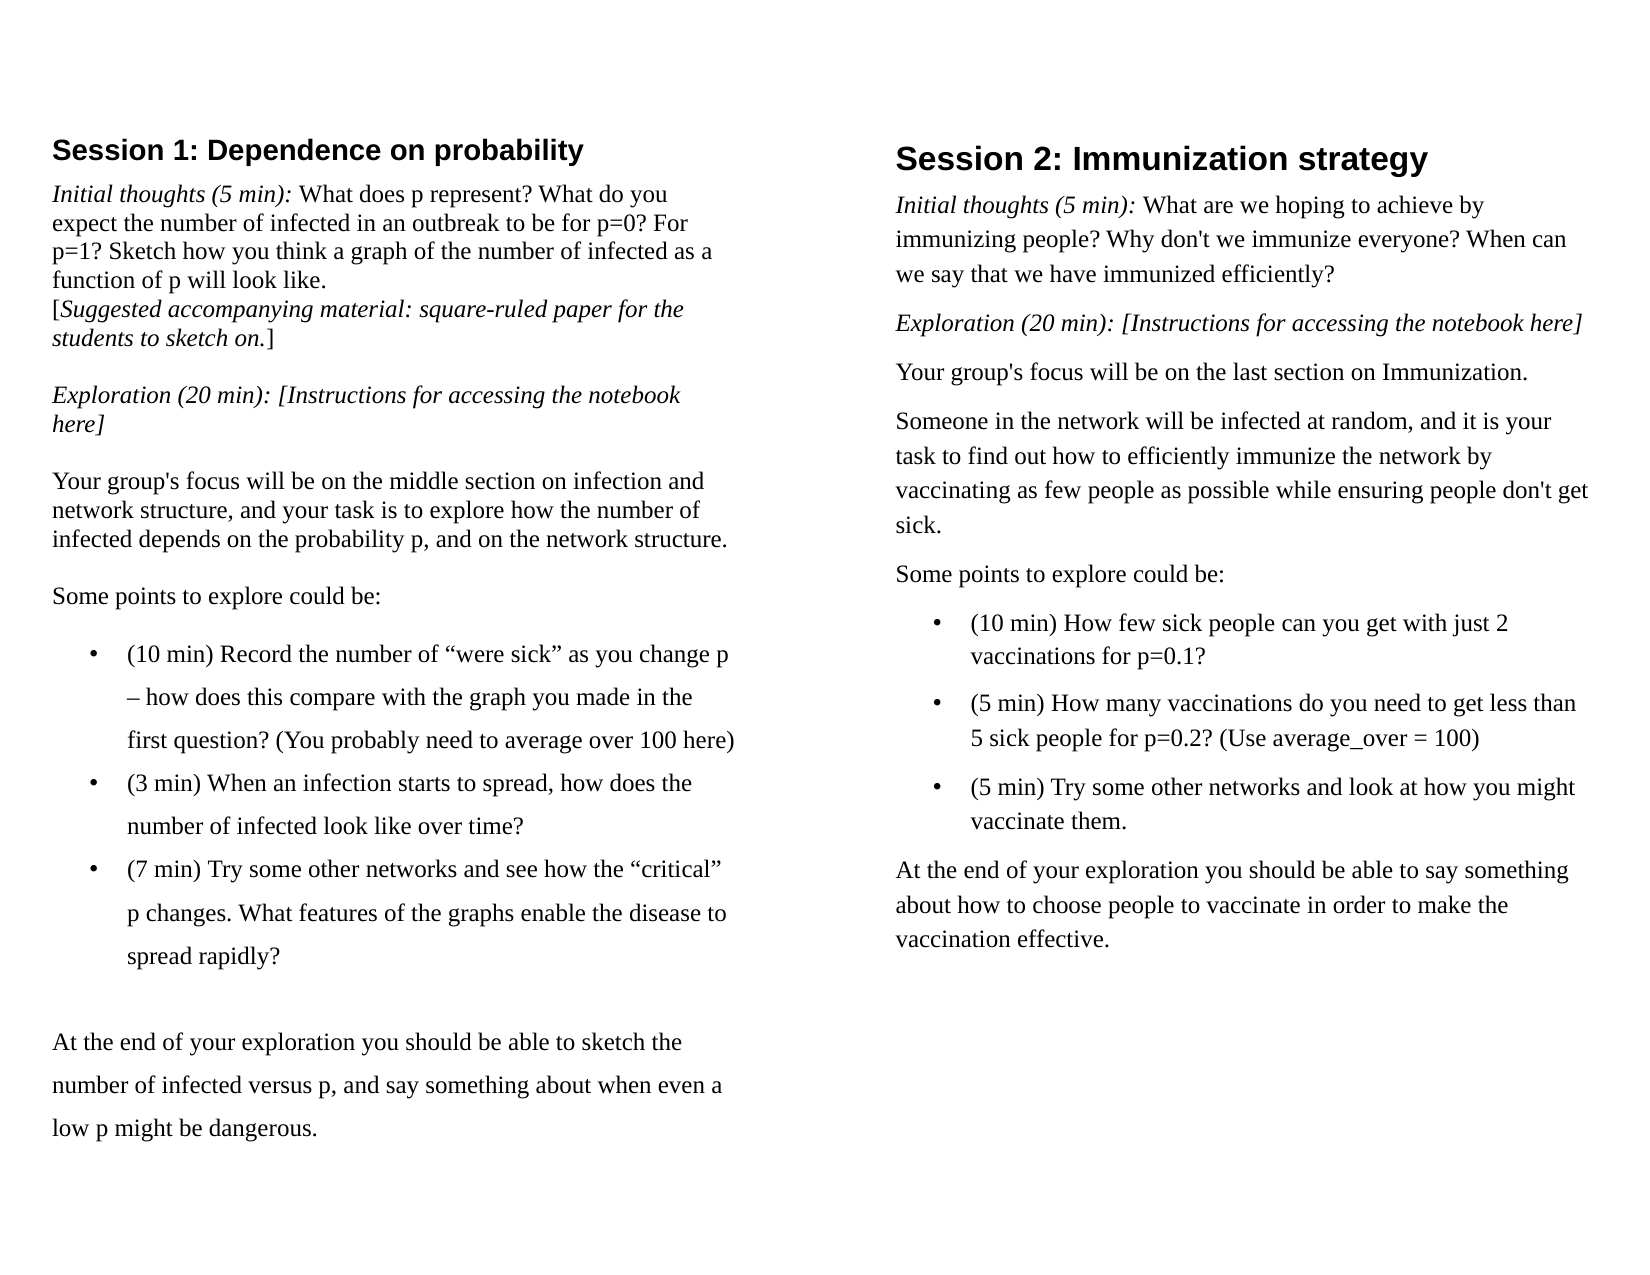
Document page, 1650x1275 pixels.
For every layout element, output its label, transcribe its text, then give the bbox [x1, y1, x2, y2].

text Exploration (20 min): [Instructions for accessing the notebook here] [52, 380, 736, 438]
text Some points to explore could be: [895, 559, 1589, 587]
subtitle Session 2: Immunization strategy [895, 139, 1589, 178]
list (5 min) How many vaccinations do you need to get less than 5 sick people for p=0.2? (Use average_over = 100) [933, 688, 1589, 752]
text Initial thoughts (5 min): What are we hoping to achieve by immunizing people? Why don't we immunize everyone? When can we say that we have immunized efficiently? [895, 190, 1589, 288]
text [Suggested accompanying material: square-ruled paper for the students to sketch on.] [52, 294, 736, 351]
text Someone in the network will be infected at random, and it is your task to find out how to efficiently immunize the network by vaccinating as few people as possible while ensuring people don't get sick. [895, 406, 1589, 538]
text At the end of your exploration you should be able to sketch the number of infected versus p, and say something about when even a low p might be dangerous. [52, 1027, 736, 1142]
subtitle Session 1: Dependence on probability [52, 133, 736, 166]
text Initial thoughts (5 min): What does p represent? What do you expect the number of infected in an outbreak to be for p=0? For p=1? Sketch how you think a graph of the number of infected as a function of p will look like. [52, 179, 736, 294]
text Some points to explore could be: [52, 581, 736, 610]
list (7 min) Try some other networks and see how the “critical” p changes. What features of the graphs enable the disease to spread rapidly? [89, 854, 736, 969]
text Your group's focus will be on the last section on Immunization. [895, 357, 1589, 386]
text Your group's focus will be on the middle section on infection and network structure, and your task is to explore how the number of infected depends on the probability p, and on the network structure. [52, 466, 736, 553]
text At the end of your exploration you should be able to say something about how to choose people to vaccinate in order to make the vaccination effective. [895, 856, 1589, 953]
list (10 min) Record the number of “were sick” as you change p – how does this compare with the graph you made in the first question? (You probably need to average over 100 here) [89, 639, 736, 754]
list (3 min) When an infection starts to spread, how does the number of infected look like over time? [89, 768, 736, 840]
list (10 min) How few sick people can you get with just 2 vaccinations for p=0.1? [933, 608, 1589, 669]
list (5 min) Try some other networks and look at how you might vaccinate them. [933, 772, 1589, 835]
text Exploration (20 min): [Instructions for accessing the notebook here] [895, 308, 1589, 337]
